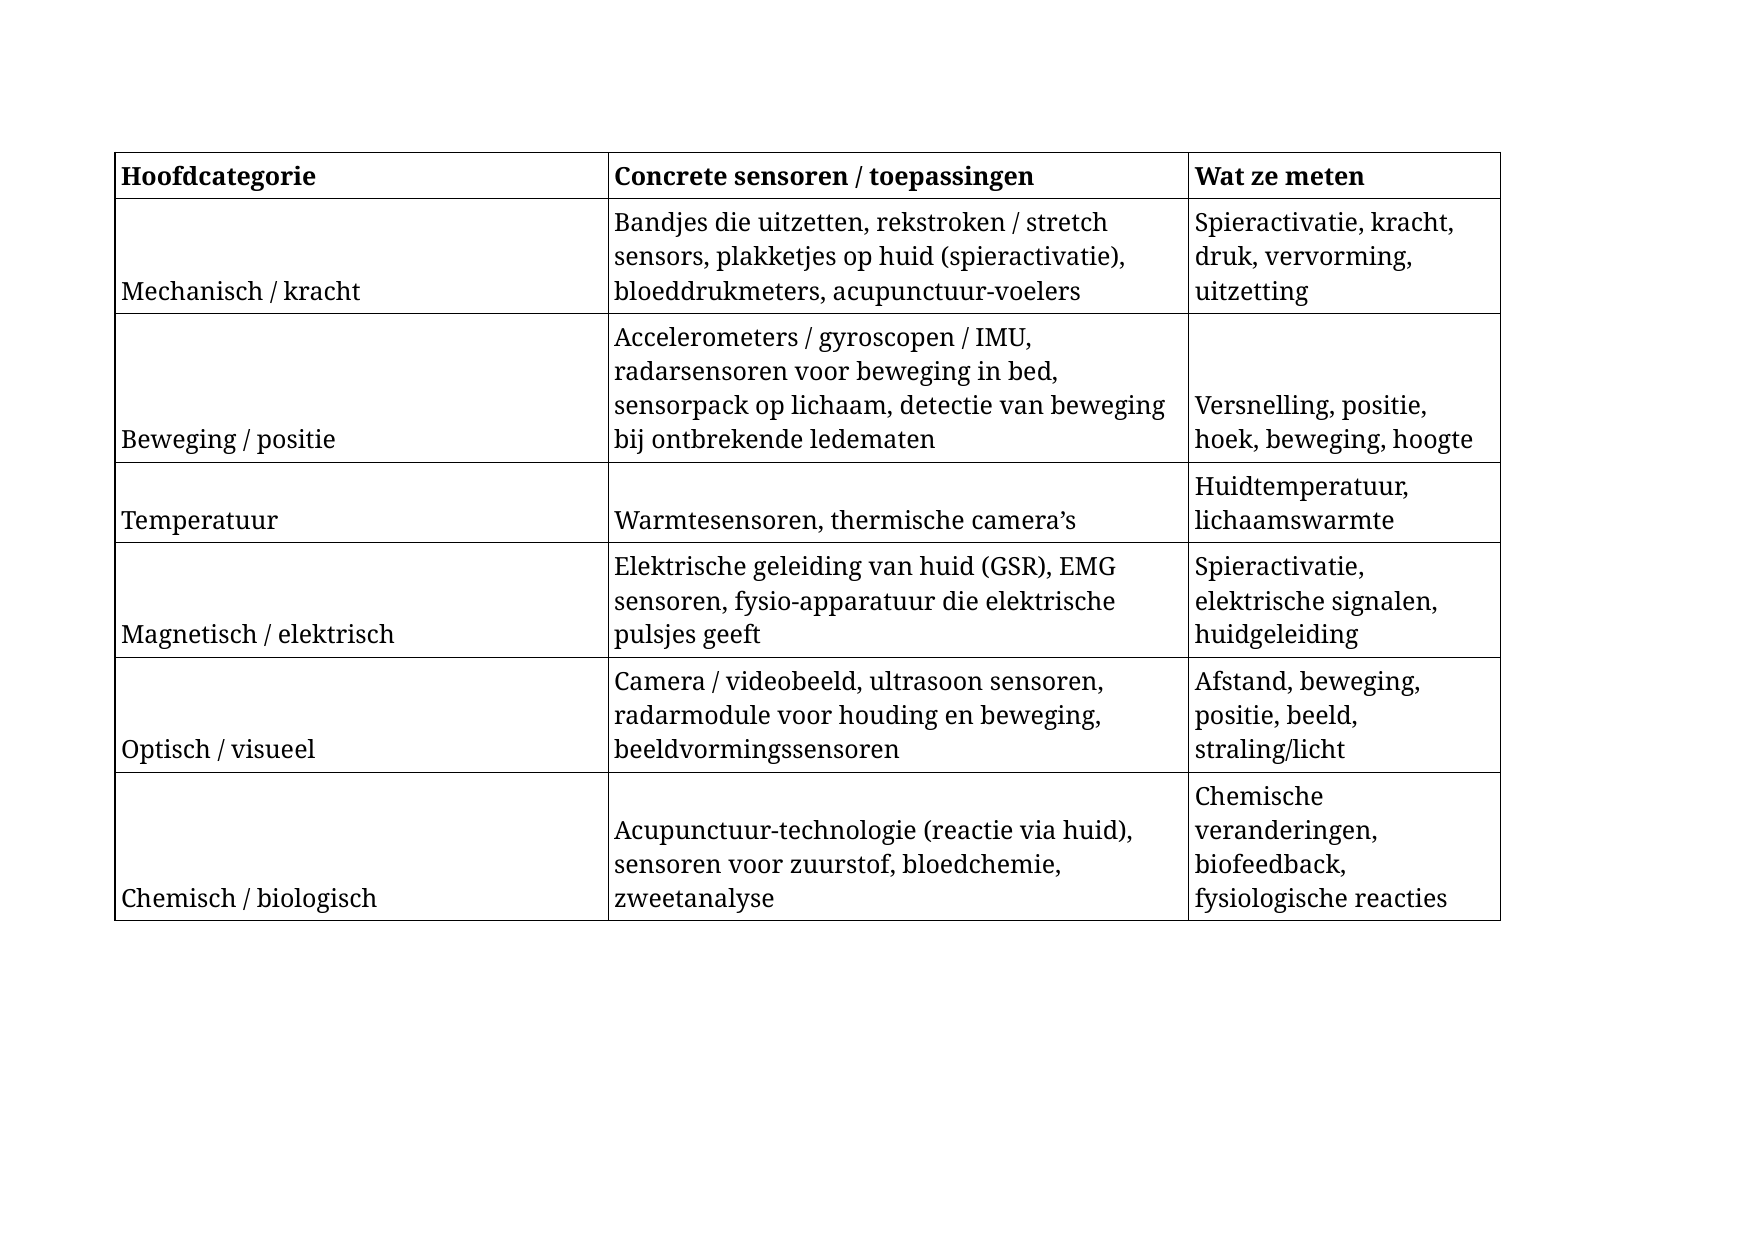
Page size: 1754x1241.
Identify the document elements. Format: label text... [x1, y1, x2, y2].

table_cell Spieractivatie, elektrische signalen, huidgeleiding [1189, 543, 1500, 657]
table_cell Magnetisch / elektrisch [116, 543, 608, 657]
table_cell Mechanisch / kracht [116, 199, 608, 313]
table_cell Chemische veranderingen, biofeedback, fysiologische reacties [1189, 773, 1500, 920]
table_cell Huidtemperatuur, lichaamswarmte [1189, 463, 1500, 542]
table_cell Elektrische geleiding van huid (GSR), EMG sensoren, fysio-apparatuur die elektrische pulsjes geeft [609, 543, 1188, 657]
table_cell Beweging / positie [116, 314, 608, 462]
table_cell Spieractivatie, kracht, druk, vervorming, uitzetting [1189, 199, 1500, 313]
table_cell Chemisch / biologisch [116, 773, 608, 920]
table_header Wat ze meten [1189, 153, 1500, 198]
table_cell Afstand, beweging, positie, beeld, straling/licht [1189, 658, 1500, 772]
table_cell Accelerometers / gyroscopen / IMU, radarsensoren voor beweging in bed, sensorpack op lichaam, detectie van beweging bij ontbrekende ledematen [609, 314, 1188, 462]
table_cell Optisch / visueel [116, 658, 608, 772]
table_header Concrete sensoren / toepassingen [609, 153, 1188, 198]
table_cell Versnelling, positie, hoek, beweging, hoogte [1189, 314, 1500, 462]
table_header Hoofdcategorie [116, 153, 608, 198]
table_cell Camera / videobeeld, ultrasoon sensoren, radarmodule voor houding en beweging, beeldvormingssensoren [609, 658, 1188, 772]
table_cell Warmtesensoren, thermische camera’s [609, 463, 1188, 542]
table_cell Temperatuur [116, 463, 608, 542]
table_cell Acupunctuur-technologie (reactie via huid), sensoren voor zuurstof, bloedchemie, zweetanalyse [609, 773, 1188, 920]
table_cell Bandjes die uitzetten, rekstroken / stretch sensors, plakketjes op huid (spieractivatie), bloeddrukmeters, acupunctuur-voelers [609, 199, 1188, 313]
